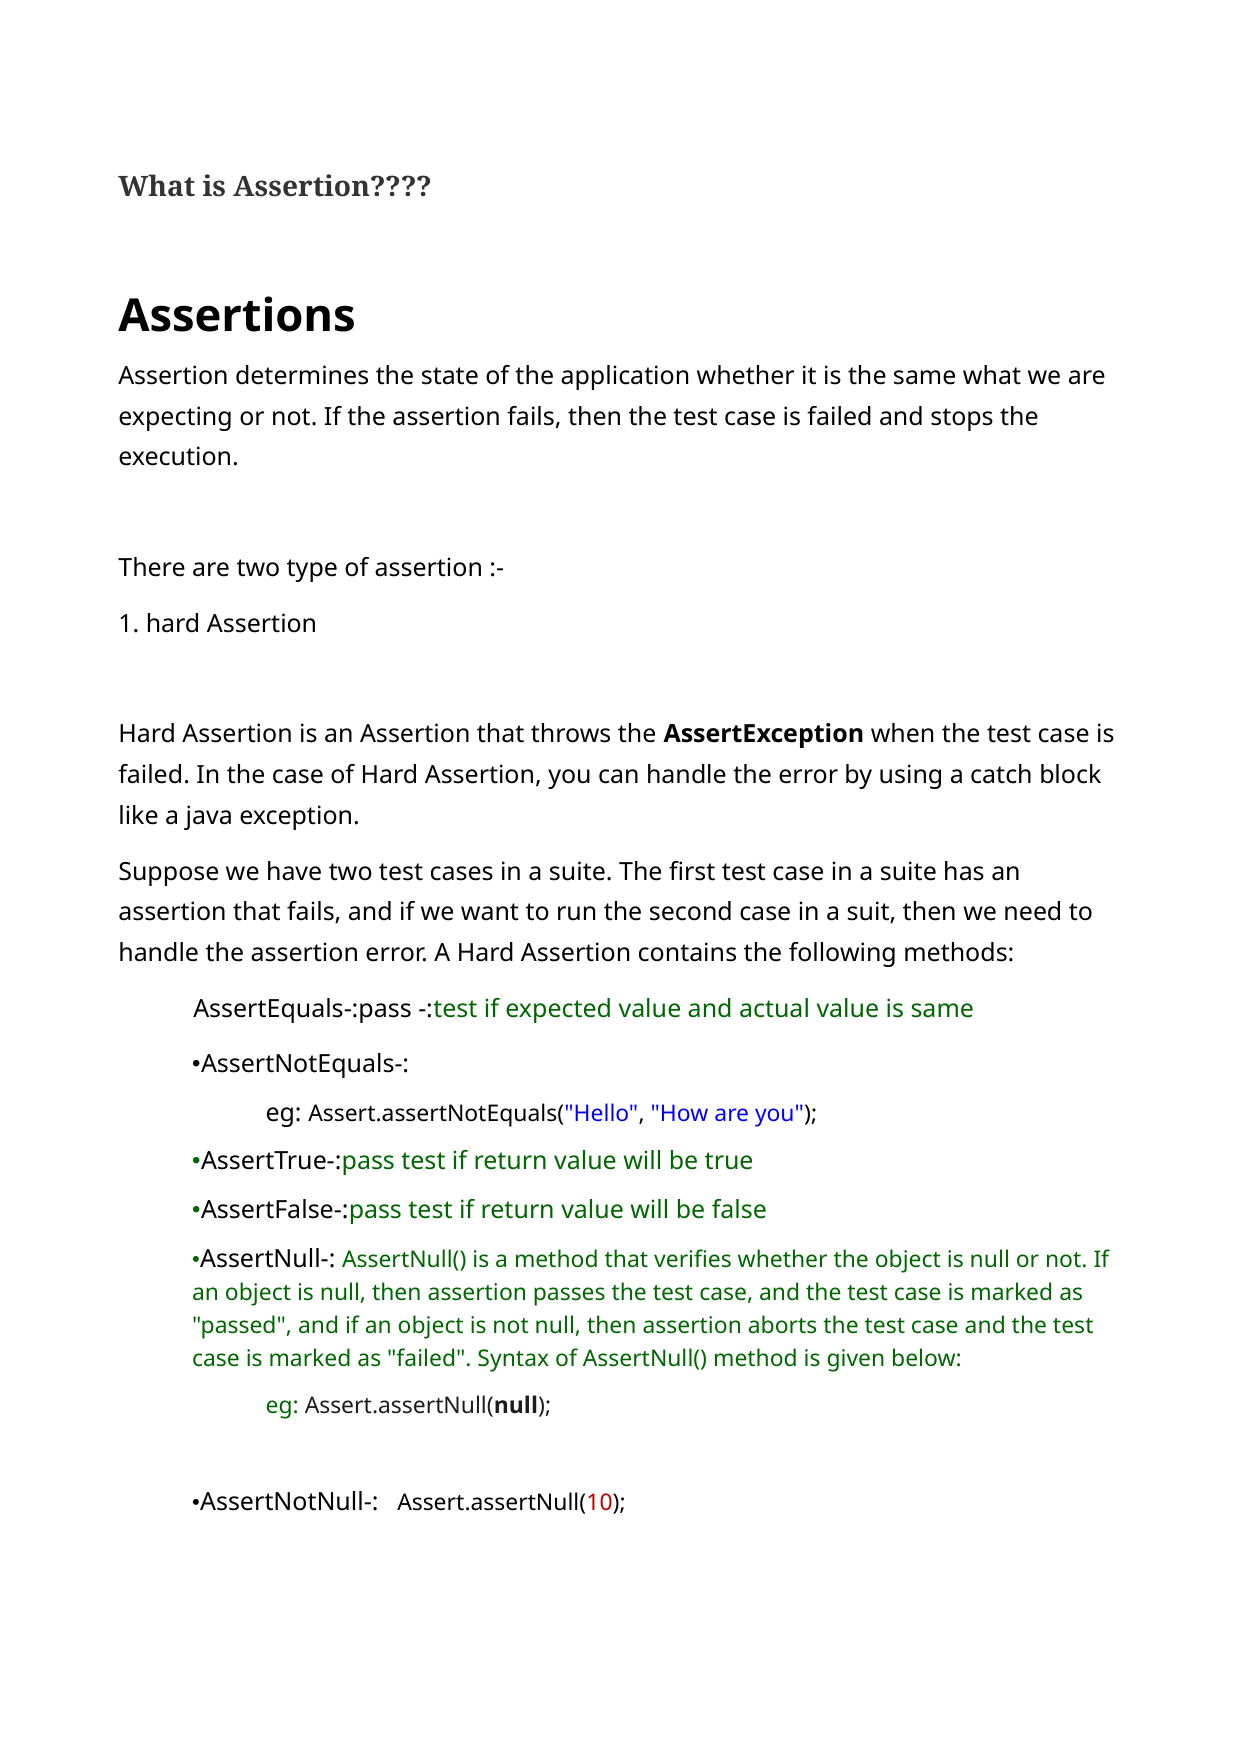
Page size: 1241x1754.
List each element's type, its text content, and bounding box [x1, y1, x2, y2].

list AssertFalse-:pass test if return value will be false [118, 1192, 1122, 1226]
list AssertNotEquals-: [118, 1046, 1122, 1080]
text 1. hard Assertion [118, 605, 1122, 639]
list AssertNotNull-: Assert.assertNull(10); [118, 1483, 1122, 1517]
list eg: Assert.assertNotEquals("Hello", "How are you"); [236, 1094, 1122, 1128]
text Assertion determines the state of the application whether it is the same what we are expecting or not. If the assertion fails, then the test case is failed and stops the execution. [118, 357, 1122, 473]
text AssertEquals-:pass -:test if expected value and actual value is same [118, 990, 1122, 1024]
list AssertNull-: AssertNull() is a method that verifies whether the object is null or not. If an object is null, then assertion passes the test case, and the test case is marked as "passed", and if an object is not null, then assertion aborts the test case and the test case is marked as "failed". Syntax of AssertNull() method is given below: [118, 1240, 1122, 1373]
list AssertTrue-:pass test if return value will be true [118, 1143, 1122, 1177]
text There are two type of assertion :- [118, 550, 1122, 584]
list eg: Assert.assertNull(null); [236, 1387, 1122, 1420]
text Suppose we have two test cases in a suite. The first test case in a suite has an assertion that fails, and if we want to run the second case in a suit, then we need to handle the assertion error. A Hard Assertion contains the following methods: [118, 853, 1122, 969]
subtitle Assertions [118, 283, 1122, 345]
text Hard Assertion is an Assertion that throws the AssertException when the test case is failed. In the case of Hard Assertion, you can handle the error by using a catch block like a java exception. [118, 716, 1122, 832]
text What is Assertion???? [118, 167, 1122, 205]
